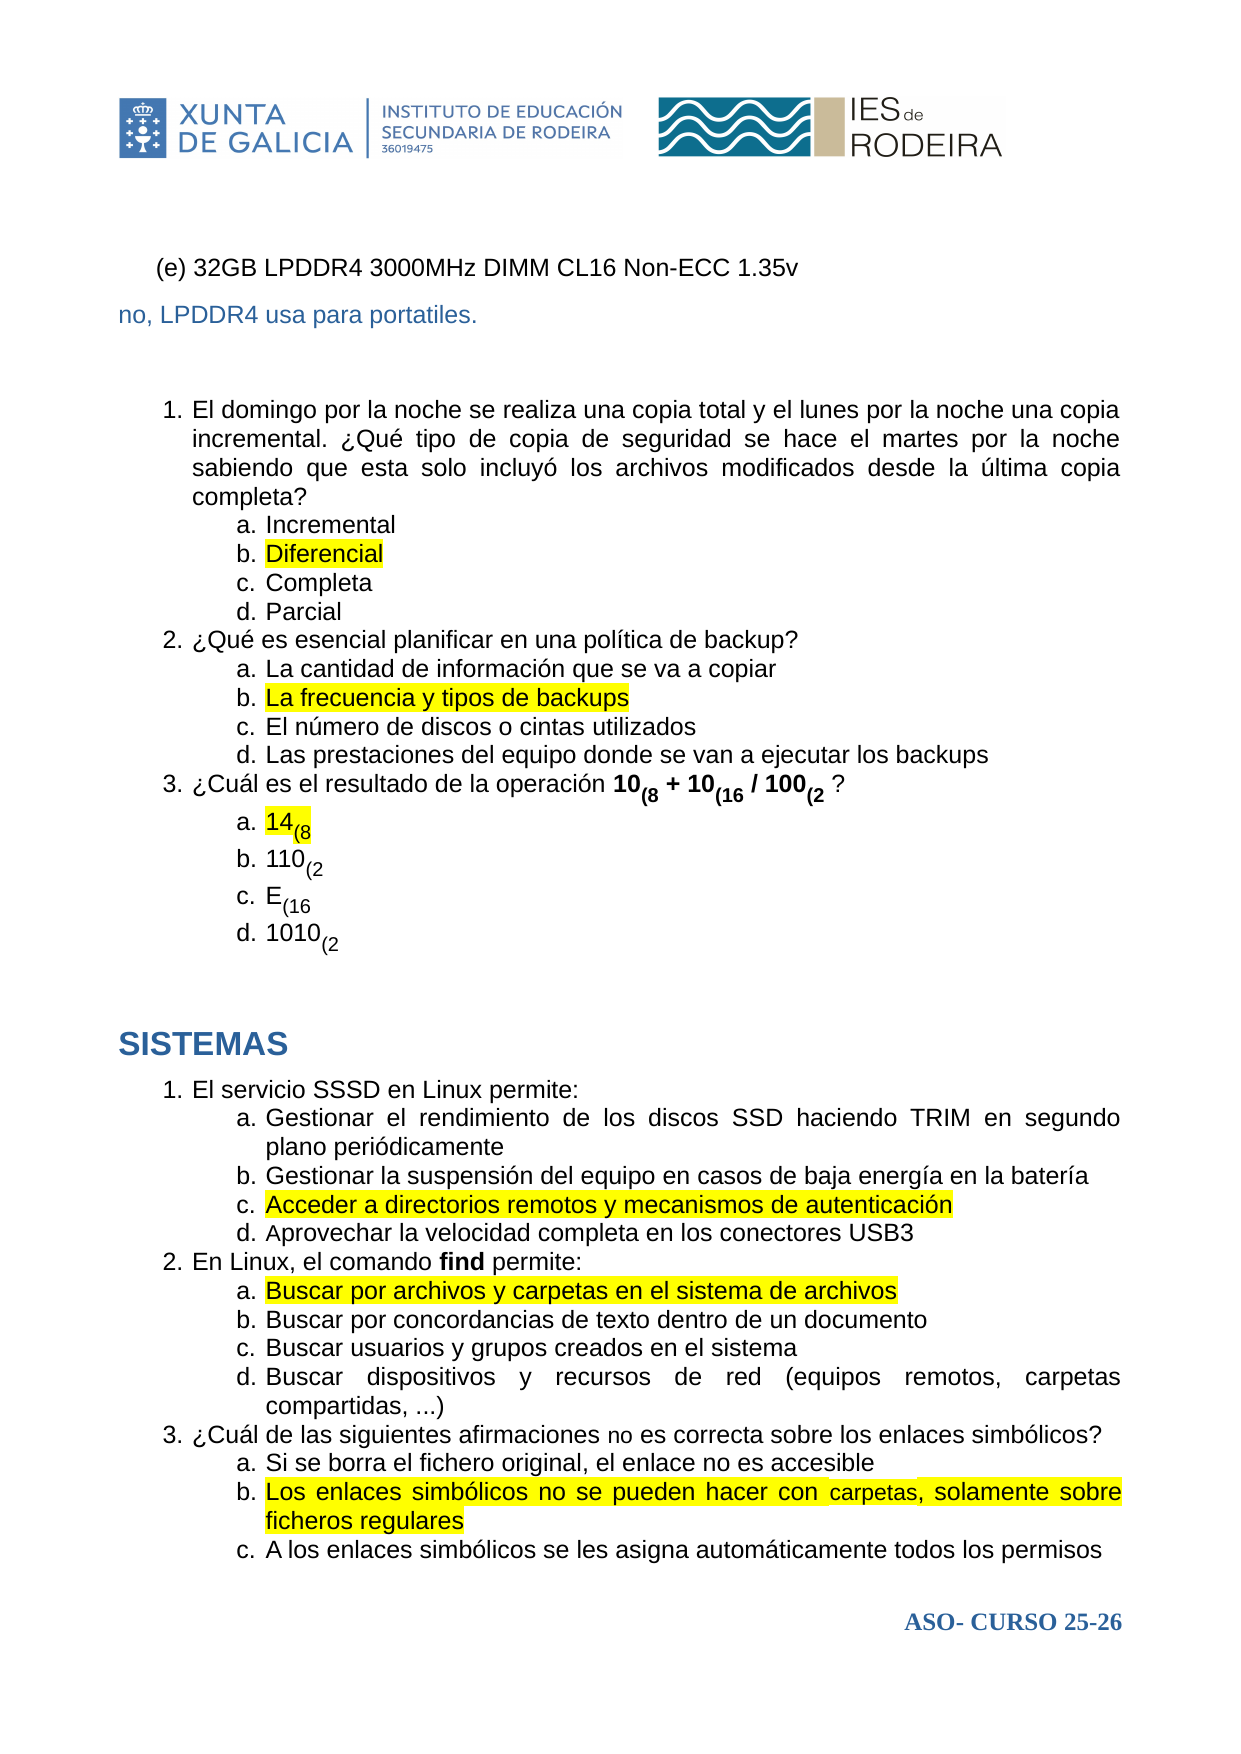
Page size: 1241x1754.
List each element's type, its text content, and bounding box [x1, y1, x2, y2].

list 14(8 [236, 806, 1122, 844]
list Gestionar la suspensión del equipo en casos de baja energía en la batería [236, 1161, 1122, 1189]
list El domingo por la noche se realiza una copia total y el lunes por la noche una copia incremental. ¿Qué tipo de copia de seguridad se hace el martes por la noche sabiendo que esta solo incluyó los archivos modificados desde la última copia completa? [162, 396, 1122, 511]
list 1010(2 [236, 918, 1122, 955]
list A los enlaces simbólicos se les asigna automáticamente todos los permisos [236, 1534, 1122, 1563]
list Los enlaces simbólicos no se pueden hacer con carpetas, solamente sobre ficheros regulares [236, 1477, 1122, 1534]
list El servicio SSSD en Linux permite: [162, 1074, 1122, 1103]
list Las prestaciones del equipo donde se van a ejecutar los backups [236, 741, 1122, 769]
list ¿Qué es esencial planificar en una política de backup? [162, 626, 1122, 654]
list La frecuencia y tipos de backups [236, 683, 1122, 712]
list Completa [236, 568, 1122, 597]
picture [118, 97, 623, 159]
list Buscar usuarios y grupos creados en el sistema [236, 1333, 1122, 1362]
subtitle SISTEMAS [118, 1024, 1122, 1062]
list Incremental [236, 511, 1122, 539]
list ¿Cuál es el resultado de la operación 10(8 + 10(16 / 100(2 ? [162, 769, 1122, 806]
picture [657, 96, 1006, 158]
list ¿Cuál de las siguientes afirmaciones no es correcta sobre los enlaces simbólicos? [162, 1419, 1122, 1448]
text no, LPDDR4 usa para portatiles. [118, 300, 1122, 329]
list 110(2 [236, 844, 1122, 881]
list Buscar por concordancias de texto dentro de un documento [236, 1304, 1122, 1333]
list Diferencial [236, 539, 1122, 568]
list Aprovechar la velocidad completa en los conectores USB3 [236, 1218, 1122, 1247]
list Buscar por archivos y carpetas en el sistema de archivos [236, 1276, 1122, 1304]
list E(16 [236, 881, 1122, 918]
list En Linux, el comando find permite: [162, 1247, 1122, 1276]
list Gestionar el rendimiento de los discos SSD haciendo TRIM en segundo plano periódicamente [236, 1103, 1122, 1161]
list Parcial [236, 597, 1122, 626]
list Acceder a directorios remotos y mecanismos de autenticación [236, 1189, 1122, 1218]
list 32GB LPDDR4 3000MHz DIMM CL16 Non-ECC 1.35v [156, 253, 1122, 281]
list El número de discos o cintas utilizados [236, 712, 1122, 741]
list La cantidad de información que se va a copiar [236, 654, 1122, 683]
list Buscar dispositivos y recursos de red (equipos remotos, carpetas compartidas, ...) [236, 1362, 1122, 1419]
list Si se borra el fichero original, el enlace no es accesible [236, 1448, 1122, 1477]
